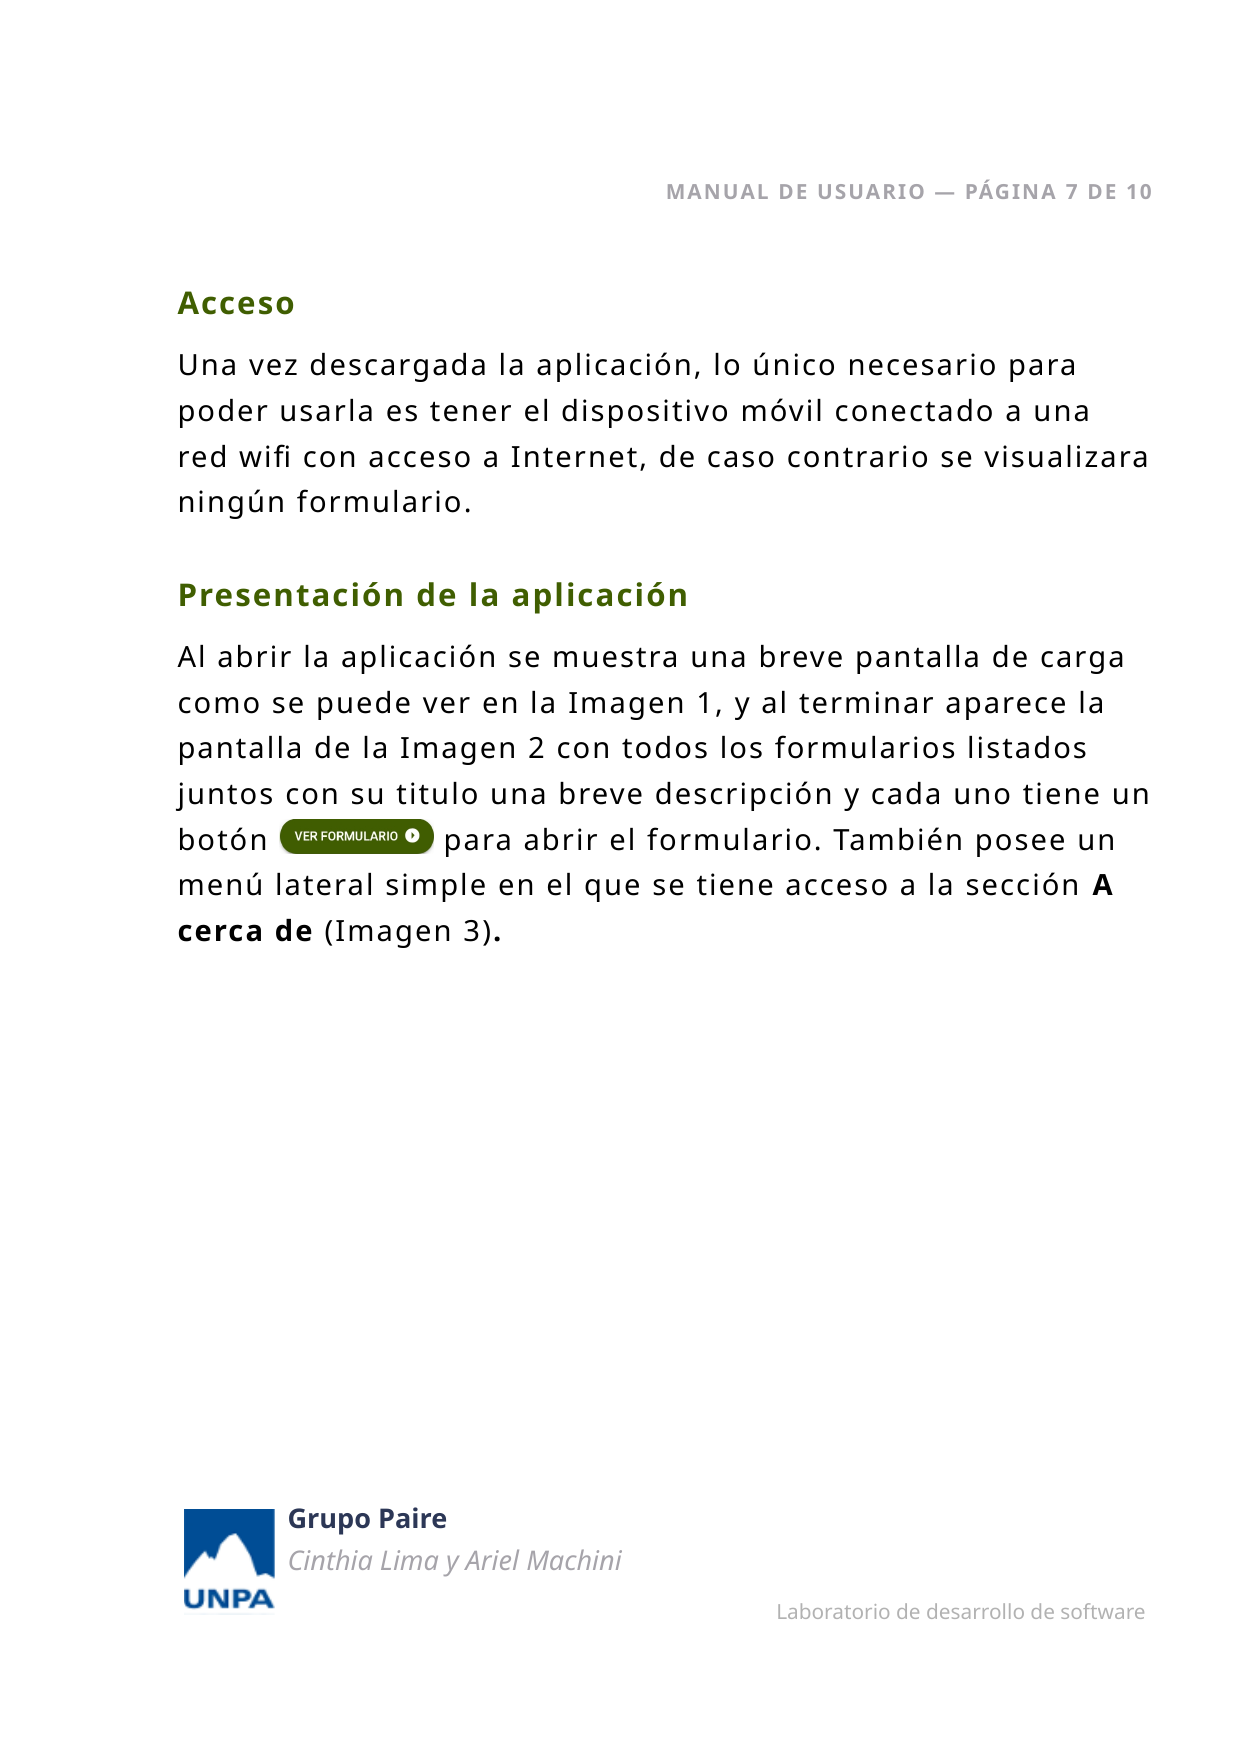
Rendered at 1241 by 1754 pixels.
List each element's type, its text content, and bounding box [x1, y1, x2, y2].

text Al abrir la aplicación se muestra una breve pantalla de carga como se puede ver en la Imagen 1, y al terminar aparece la pantalla de la Imagen 2 con todos los formularios listados juntos con su titulo una breve descripción y cada uno tiene un botón para abrir el formulario. También posee un menú lateral simple en el que se tiene acceso a la sección A cerca de (Imagen 3). [177, 637, 1152, 950]
picture [279, 819, 434, 854]
text Presentación de la aplicación [177, 573, 1152, 615]
text Una vez descargada la aplicación, lo único necesario para poder usarla es tener el dispositivo móvil conectado a una red wifi con acceso a Internet, de caso contrario se visualizara ningún formulario. [177, 344, 1152, 521]
text Acceso [177, 281, 1152, 323]
picture [184, 1509, 275, 1615]
